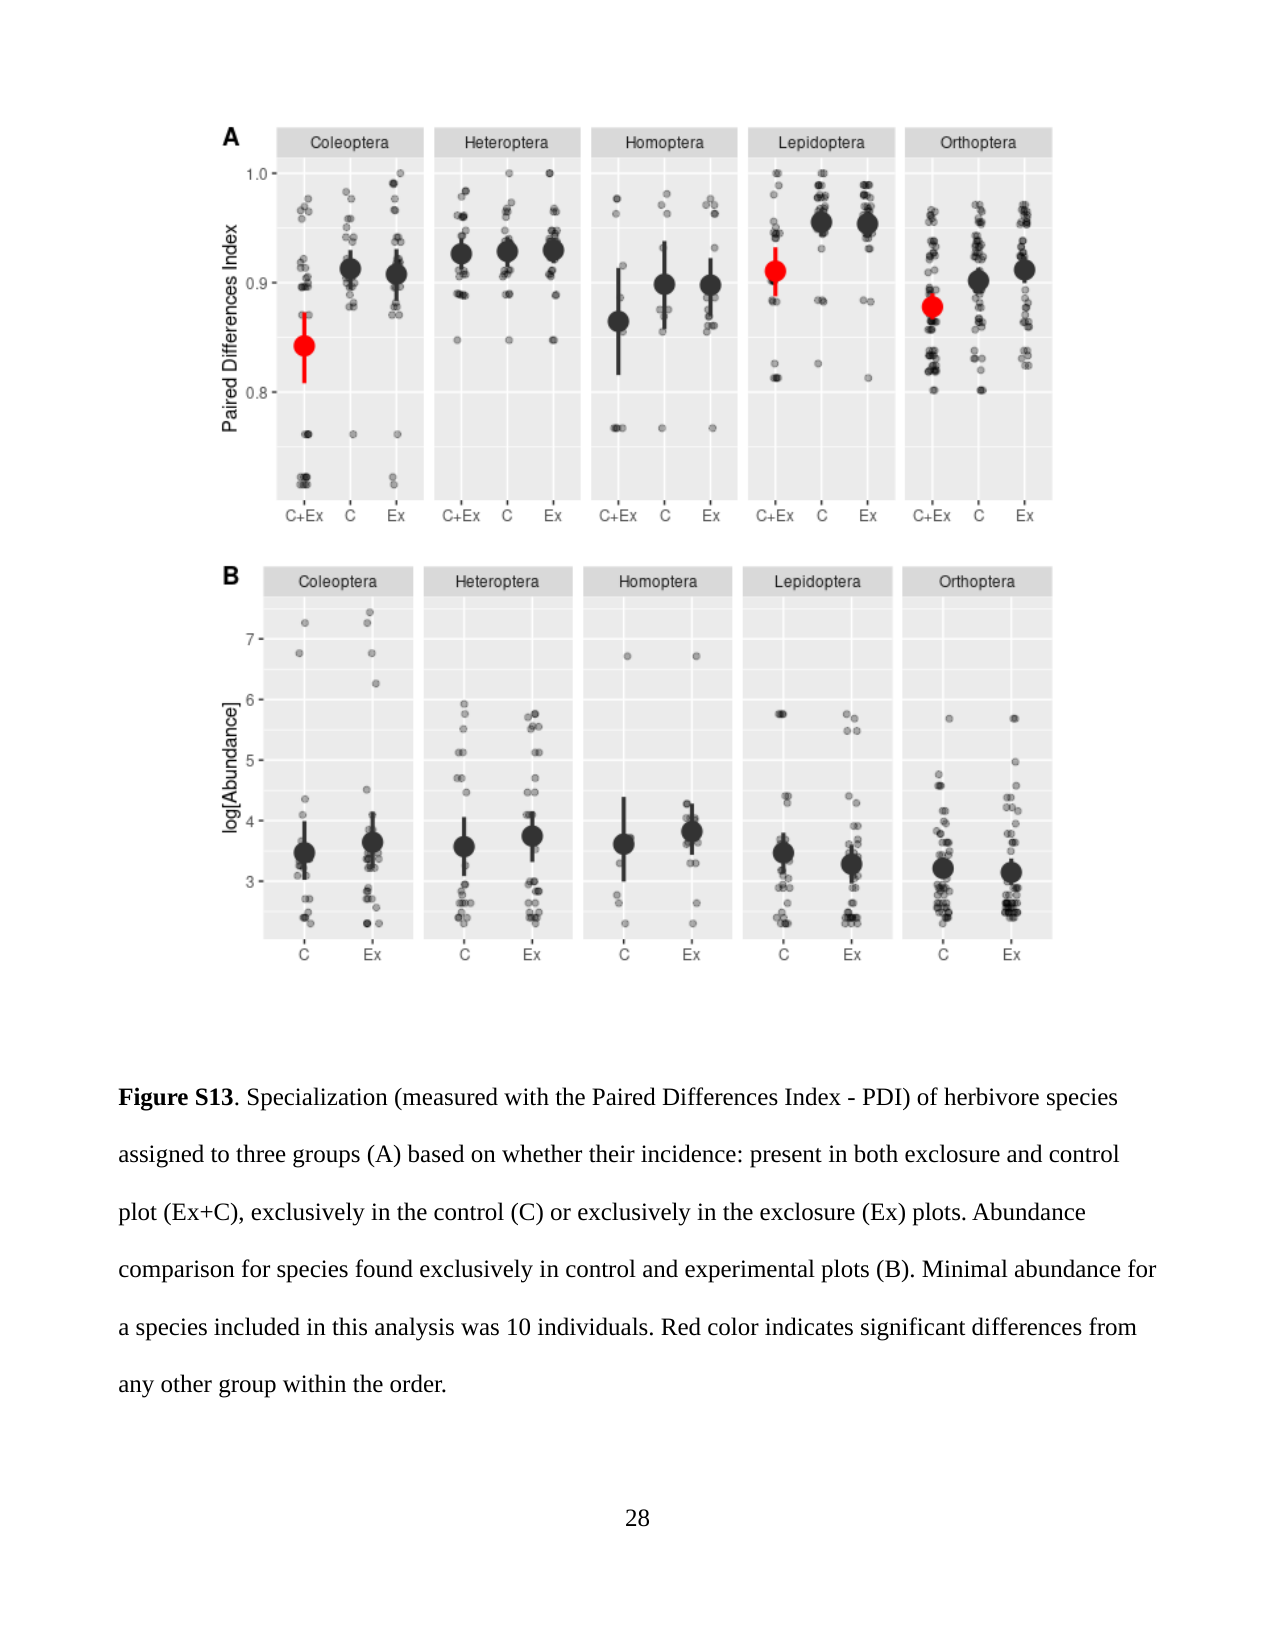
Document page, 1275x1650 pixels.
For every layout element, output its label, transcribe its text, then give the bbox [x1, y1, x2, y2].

picture [213, 118, 1062, 996]
text Figure S13. Specialization (measured with the Paired Differences Index - PDI) of herbivore species assigned to three groups (A) based on whether their incidence: present in both exclosure and control plot (Ex+C), exclusively in the control (C) or exclusively in the exclosure (Ex) plots. Abundance comparison for species found exclusively in control and experimental plots (B). Minimal abundance for a species included in this analysis was 10 individuals. Red color indicates significant differences from any other group within the order. [118, 1082, 1157, 1398]
